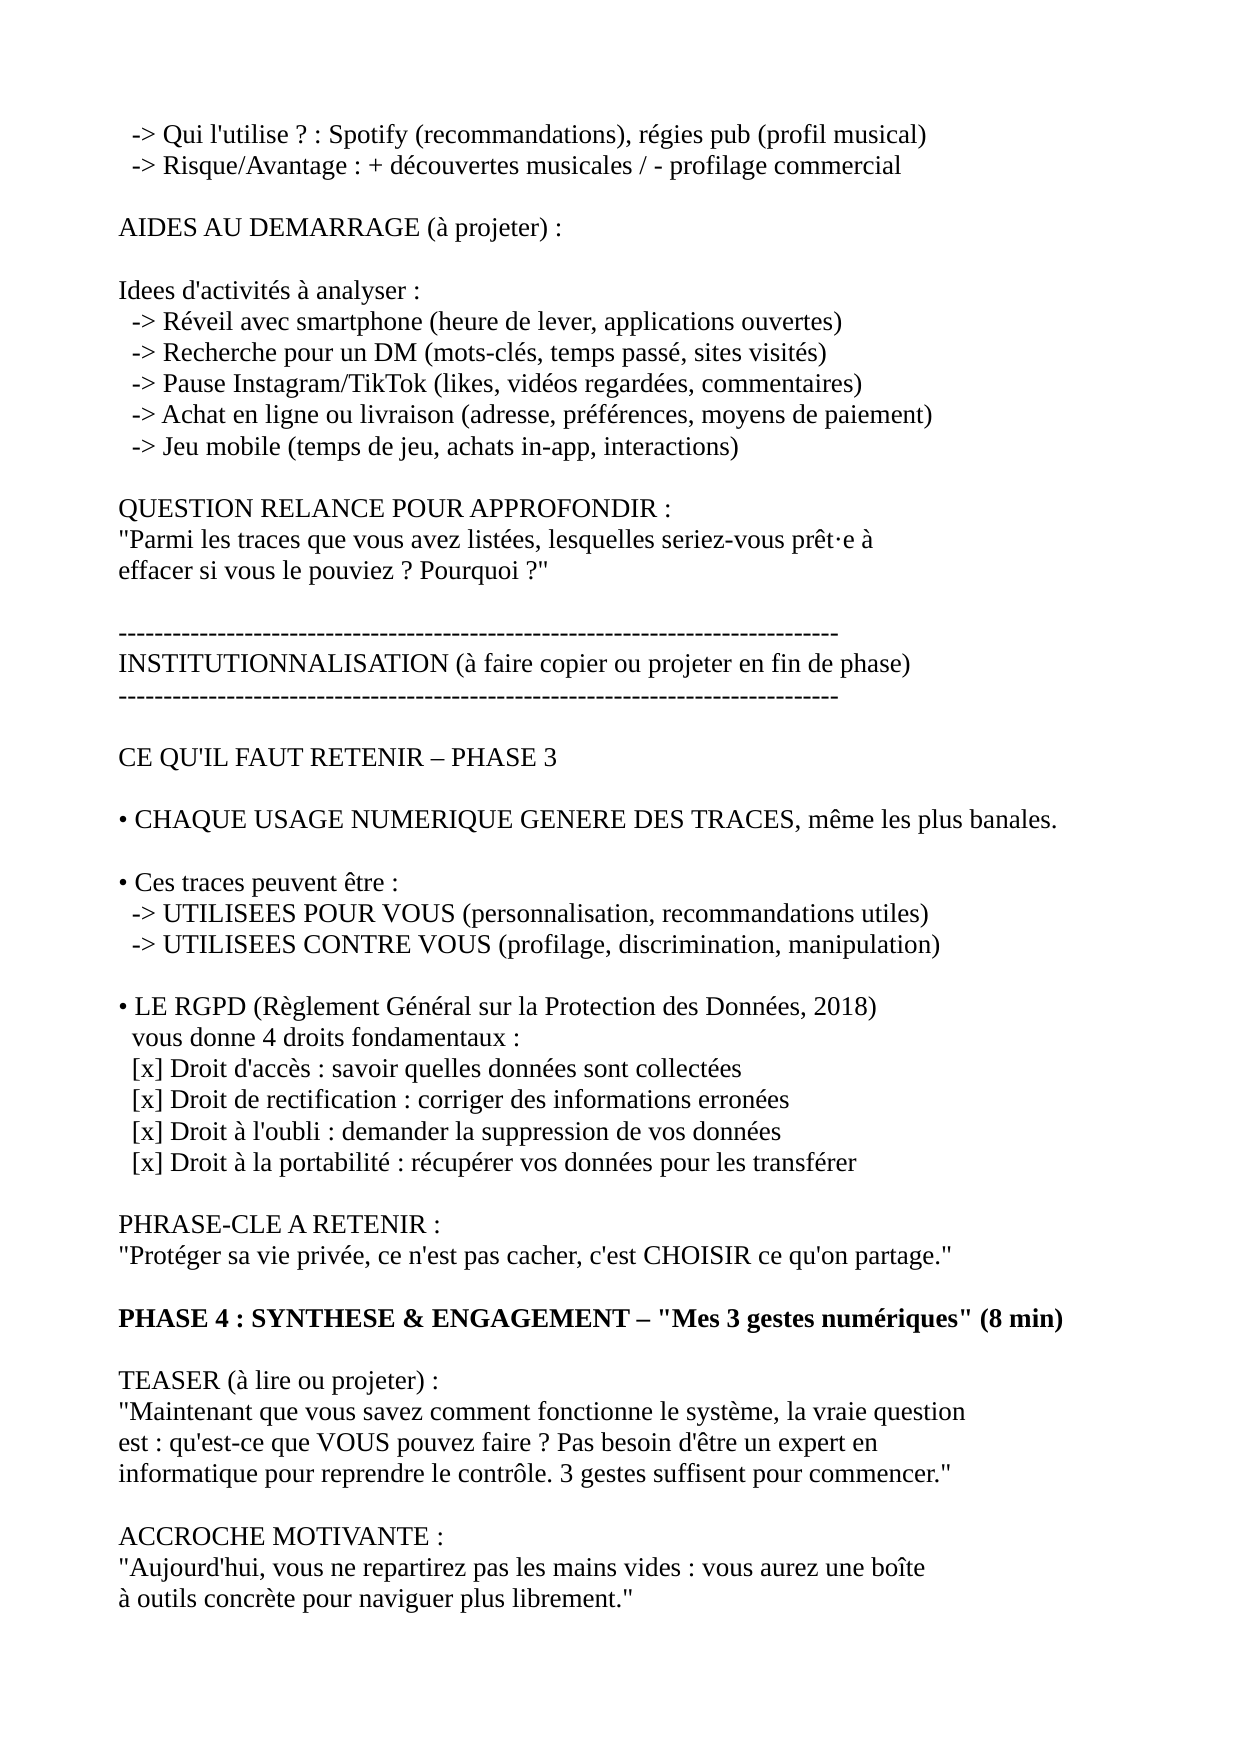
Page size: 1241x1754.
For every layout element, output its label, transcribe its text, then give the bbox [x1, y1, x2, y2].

text CE QU'IL FAUT RETENIR – PHASE 3 [118, 741, 1122, 772]
text "Protéger sa vie privée, ce n'est pas cacher, c'est CHOISIR ce qu'on partage." [118, 1239, 1122, 1271]
text [x] Droit à la portabilité : récupérer vos données pour les transférer [118, 1146, 1122, 1177]
text ACCROCHE MOTIVANTE : [118, 1520, 1122, 1551]
text vous donne 4 droits fondamentaux : [118, 1021, 1122, 1052]
text PHASE 4 : SYNTHESE & ENGAGEMENT – "Mes 3 gestes numériques" (8 min) [118, 1302, 1122, 1333]
text INSTITUTIONNALISATION (à faire copier ou projeter en fin de phase) [118, 648, 1122, 679]
text -> Achat en ligne ou livraison (adresse, préférences, moyens de paiement) [118, 398, 1122, 429]
text [x] Droit d'accès : savoir quelles données sont collectées [118, 1052, 1122, 1084]
text à outils concrète pour naviguer plus librement." [118, 1582, 1122, 1613]
text -> UTILISEES POUR VOUS (personnalisation, recommandations utiles) [118, 897, 1122, 928]
text -> UTILISEES CONTRE VOUS (profilage, discrimination, manipulation) [118, 928, 1122, 959]
text effacer si vous le pouviez ? Pourquoi ?" [118, 554, 1122, 585]
text -------------------------------------------------------------------------------- [118, 679, 1122, 710]
text -> Jeu mobile (temps de jeu, achats in-app, interactions) [118, 429, 1122, 461]
text est : qu'est-ce que VOUS pouvez faire ? Pas besoin d'être un expert en [118, 1426, 1122, 1457]
text -> Qui l'utilise ? : Spotify (recommandations), régies pub (profil musical) [118, 118, 1122, 149]
text AIDES AU DEMARRAGE (à projeter) : [118, 212, 1122, 243]
text TEASER (à lire ou projeter) : [118, 1364, 1122, 1395]
text [x] Droit de rectification : corriger des informations erronées [118, 1084, 1122, 1115]
text informatique pour reprendre le contrôle. 3 gestes suffisent pour commencer." [118, 1457, 1122, 1488]
text "Maintenant que vous savez comment fonctionne le système, la vraie question [118, 1395, 1122, 1426]
text PHRASE-CLE A RETENIR : [118, 1208, 1122, 1239]
text QUESTION RELANCE POUR APPROFONDIR : [118, 492, 1122, 523]
text -> Risque/Avantage : + découvertes musicales / - profilage commercial [118, 149, 1122, 180]
text -> Pause Instagram/TikTok (likes, vidéos regardées, commentaires) [118, 367, 1122, 398]
text "Aujourd'hui, vous ne repartirez pas les mains vides : vous aurez une boîte [118, 1551, 1122, 1582]
text -------------------------------------------------------------------------------- [118, 616, 1122, 648]
text Idees d'activités à analyser : [118, 274, 1122, 305]
text -> Recherche pour un DM (mots-clés, temps passé, sites visités) [118, 336, 1122, 367]
text -> Réveil avec smartphone (heure de lever, applications ouvertes) [118, 305, 1122, 336]
text [x] Droit à l'oubli : demander la suppression de vos données [118, 1115, 1122, 1146]
text • CHAQUE USAGE NUMERIQUE GENERE DES TRACES, même les plus banales. [118, 803, 1122, 834]
text • Ces traces peuvent être : [118, 866, 1122, 897]
text • LE RGPD (Règlement Général sur la Protection des Données, 2018) [118, 990, 1122, 1021]
text "Parmi les traces que vous avez listées, lesquelles seriez-vous prêt·e à [118, 523, 1122, 554]
